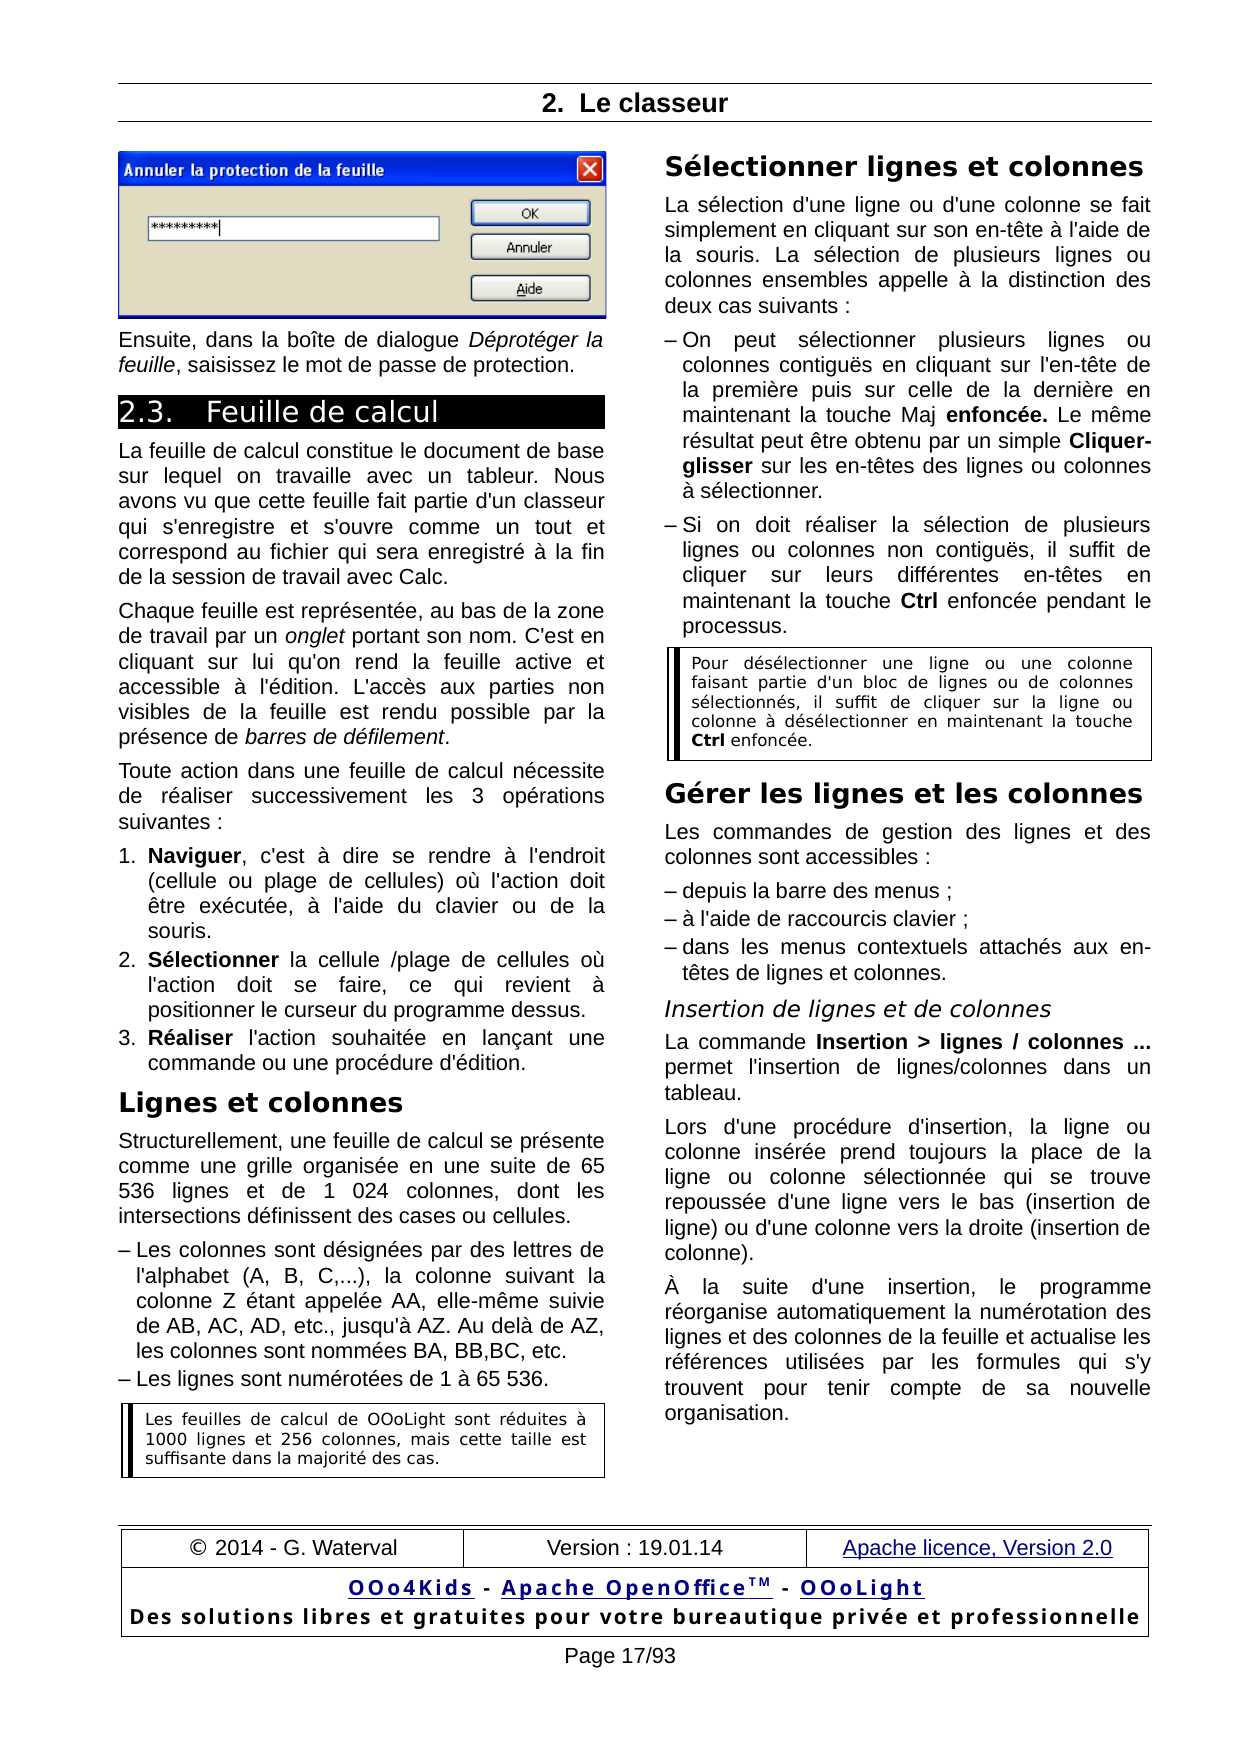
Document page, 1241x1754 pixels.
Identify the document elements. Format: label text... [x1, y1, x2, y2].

text Chaque feuille est représentée, au bas de la zone de travail par un onglet portant son nom. C'est en cliquant sur lui qu'on rend la feuille active et accessible à l'édition. L'accès aux parties non visibles de la feuille est rendu possible par la présence de barres de défilement. [118, 598, 605, 749]
subtitle Feuille de calcul [118, 395, 605, 429]
list Si on doit réaliser la sélection de plusieurs lignes ou colonnes non contiguës, il suffit de cliquer sur leurs différentes en-têtes en maintenant la touche Ctrl enfoncée pendant le processus. [664, 512, 1152, 638]
text Toute action dans une feuille de calcul nécessite de réaliser successivement les 3 opérations suivantes : [118, 758, 605, 834]
text La commande Insertion > lignes / colonnes ... permet l'insertion de lignes/colonnes dans un tableau. [664, 1029, 1152, 1105]
list Naviguer, c'est à dire se rendre à l'endroit (cellule ou plage de cellules) où l'action doit être exécutée, à l'aide du clavier ou de la souris. [118, 843, 605, 943]
subtitle Gérer les lignes et les colonnes [664, 778, 1152, 810]
table_header Pour désélectionner une ligne ou une colonne faisant partie d'un bloc de lignes ou de colonnes sélectionnés, il suffit de cliquer sur la ligne ou colonne à désélectionner en maintenant la touche Ctrl enfoncée. [680, 648, 1151, 759]
subtitle Sélectionner lignes et colonnes [664, 151, 1152, 183]
list depuis la barre des menus ; [664, 878, 1152, 903]
text Ensuite, dans la boîte de dialogue Déprotéger la feuille, saisissez le mot de passe de protection. [118, 327, 605, 377]
list dans les menus contextuels attachés aux en-têtes de lignes et colonnes. [664, 934, 1152, 985]
subtitle Lignes et colonnes [118, 1087, 605, 1119]
list Réaliser l'action souhaitée en lançant une commande ou une procédure d'édition. [118, 1025, 605, 1075]
list On peut sélectionner plusieurs lignes ou colonnes contiguës en cliquant sur l'en-tête de la première puis sur celle de la dernière en maintenant la touche Maj enfoncée. Le même résultat peut être obtenu par un simple Cliquer-glisser sur les en-têtes des lignes ou colonnes à sélectionner. [664, 327, 1152, 503]
text Les commandes de gestion des lignes et des colonnes sont accessibles : [664, 819, 1152, 869]
list à l'aide de raccourcis clavier ; [664, 906, 1152, 931]
subtitle Insertion de lignes et de colonnes [664, 996, 1152, 1023]
text Lors d'une procédure d'insertion, la ligne ou colonne insérée prend toujours la place de la ligne ou colonne sélectionnée qui se trouve repoussée d'une ligne vers le bas (insertion de ligne) ou d'une colonne vers la droite (insertion de colonne). [664, 1113, 1152, 1265]
text La sélection d'une ligne ou d'une colonne se fait simplement en cliquant sur son en-tête à l'aide de la souris. La sélection de plusieurs lignes ou colonnes ensembles appelle à la distinction des deux cas suivants : [664, 192, 1152, 318]
text La feuille de calcul constitue le document de base sur lequel on travaille avec un tableur. Nous avons vu que cette feuille fait partie d'un classeur qui s'enregistre et s'ouvre comme un tout et correspond au fichier qui sera enregistré à la fin de la session de travail avec Calc. [118, 438, 605, 589]
table_header Les feuilles de calcul de OOoLight sont réduites à 1000 lignes et 256 colonnes, mais cette taille est suffisante dans la majorité des cas. [133, 1404, 604, 1477]
list Les lignes sont numérotées de 1 à 65 536. [118, 1366, 605, 1391]
list Sélectionner la cellule /plage de cellules où l'action doit se faire, ce qui revient à positionner le curseur du programme dessus. [118, 946, 605, 1022]
text Structurellement, une feuille de calcul se présente comme une grille organisée en une suite de 65 536 lignes et de 1 024 colonnes, dont les intersections définissent des cases ou cellules. [118, 1128, 605, 1228]
list Les colonnes sont désignées par des lettres de l'alphabet (A, B, C,...), la colonne suivant la colonne Z étant appelée AA, elle-même suivie de AB, AC, AD, etc., jusqu'à AZ. Au delà de AZ, les colonnes sont nommées BA, BB,BC, etc. [118, 1237, 605, 1363]
text À la suite d'une insertion, le programme réorganise automatiquement la numérotation des lignes et des colonnes de la feuille et actualise les références utilisées par les formules qui s'y trouvent pour tenir compte de sa nouvelle organisation. [664, 1274, 1152, 1425]
